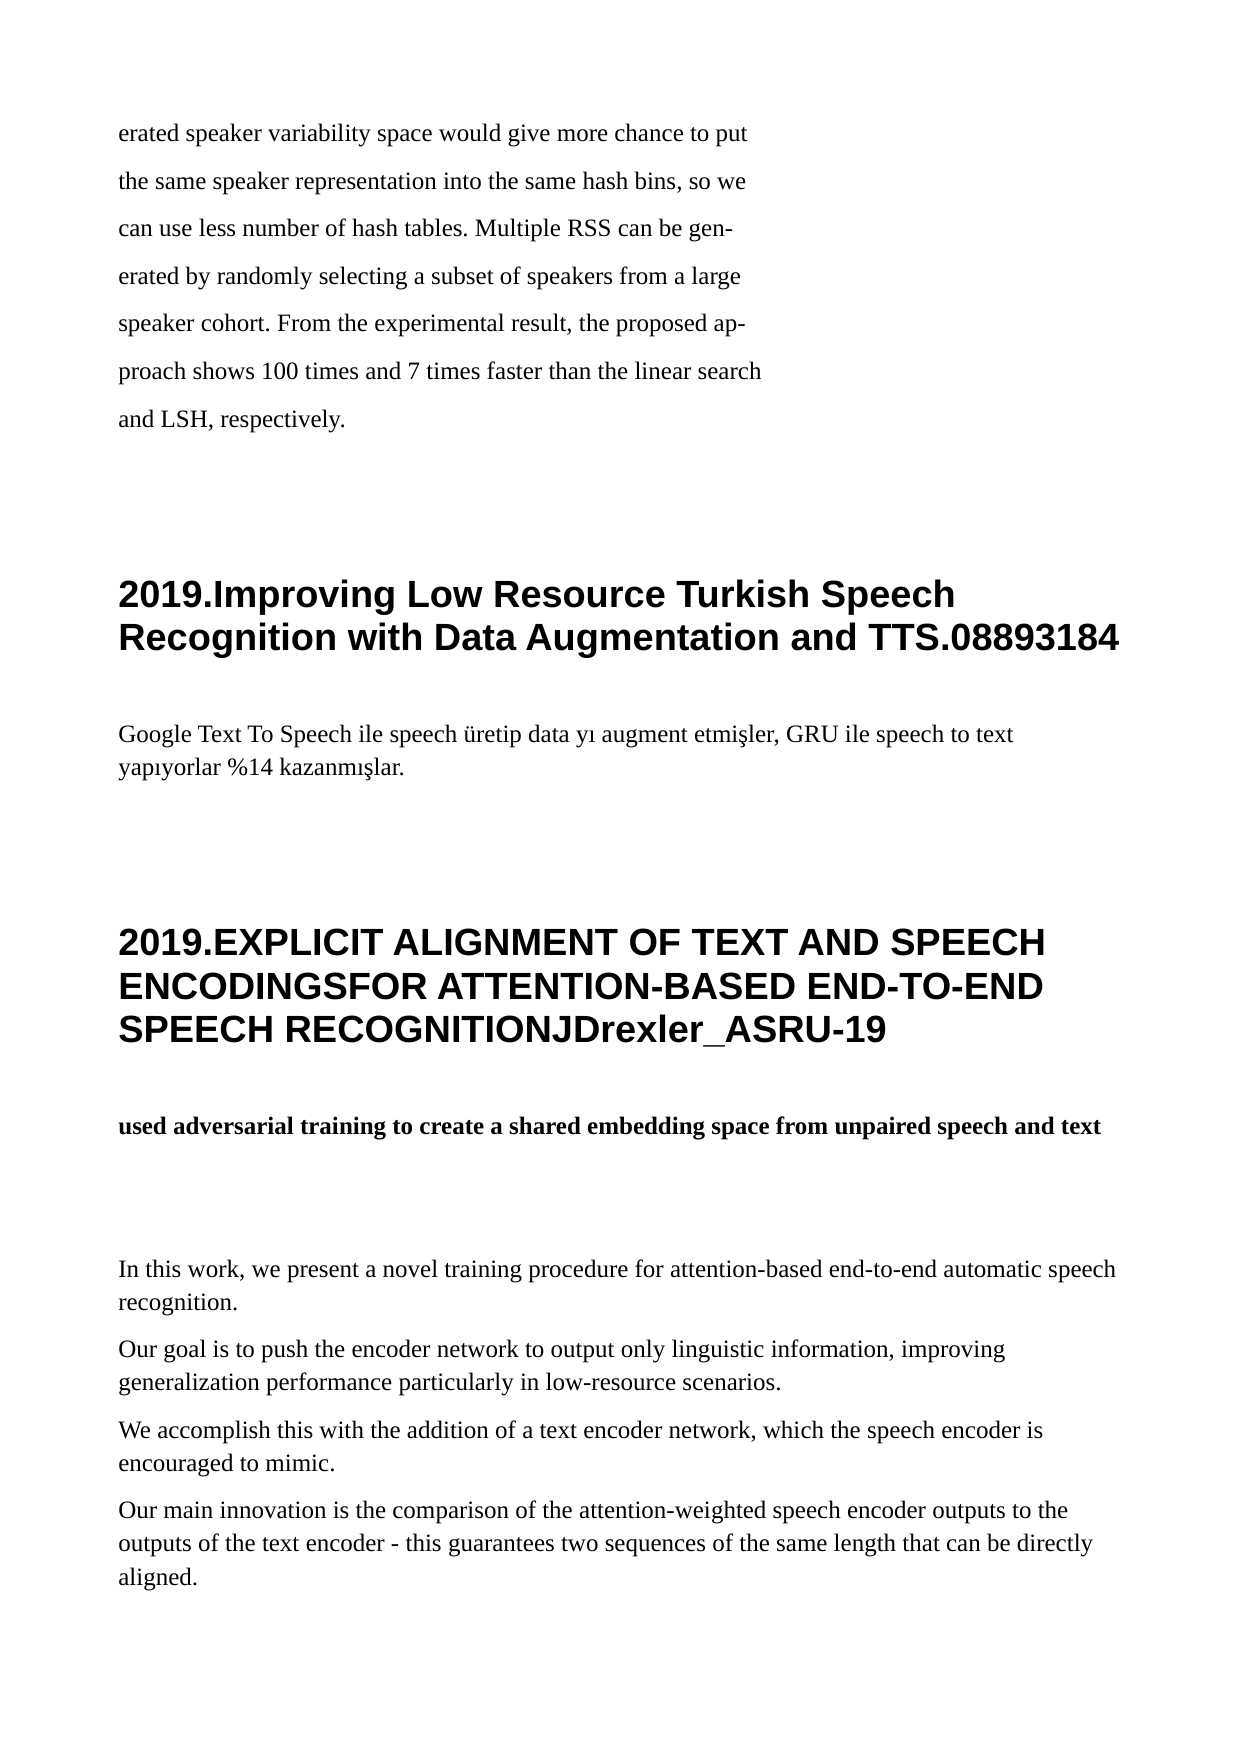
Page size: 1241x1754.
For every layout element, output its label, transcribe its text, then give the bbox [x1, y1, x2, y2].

text In this work, we present a novel training procedure for attention-based end-to-end automatic speech recognition. [118, 1254, 1122, 1315]
text erated speaker variability space would give more chance to put [118, 118, 1122, 147]
text We accomplish this with the addition of a text encoder network, which the speech encoder is encouraged to mimic. [118, 1415, 1122, 1477]
subtitle 2019.EXPLICIT ALIGNMENT OF TEXT AND SPEECH ENCODINGSFOR ATTENTION-BASED END-TO-END SPEECH RECOGNITIONJDrexler_ASRU-19 [118, 920, 1122, 1051]
text and LSH, respectively. [118, 404, 1122, 432]
text can use less number of hash tables. Multiple RSS can be gen- [118, 213, 1122, 242]
text Our goal is to push the encoder network to output only linguistic information, improving generalization performance particularly in low-resource scenarios. [118, 1334, 1122, 1396]
text used adversarial training to create a shared embedding space from unpaired speech and text [118, 1111, 1122, 1139]
text speaker cohort. From the experimental result, the proposed ap- [118, 308, 1122, 337]
text the same speaker representation into the same hash bins, so we [118, 166, 1122, 194]
subtitle 2019.Improving Low Resource Turkish Speech Recognition with Data Augmentation and TTS.08893184 [118, 572, 1122, 659]
text erated by randomly selecting a subset of speakers from a large [118, 261, 1122, 290]
text Google Text To Speech ile speech üretip data yı augment etmişler, GRU ile speech to text yapıyorlar %14 kazanmışlar. [118, 719, 1122, 781]
text proach shows 100 times and 7 times faster than the linear search [118, 356, 1122, 385]
text Our main innovation is the comparison of the attention-weighted speech encoder outputs to the outputs of the text encoder - this guarantees two sequences of the same length that can be directly aligned. [118, 1496, 1122, 1590]
